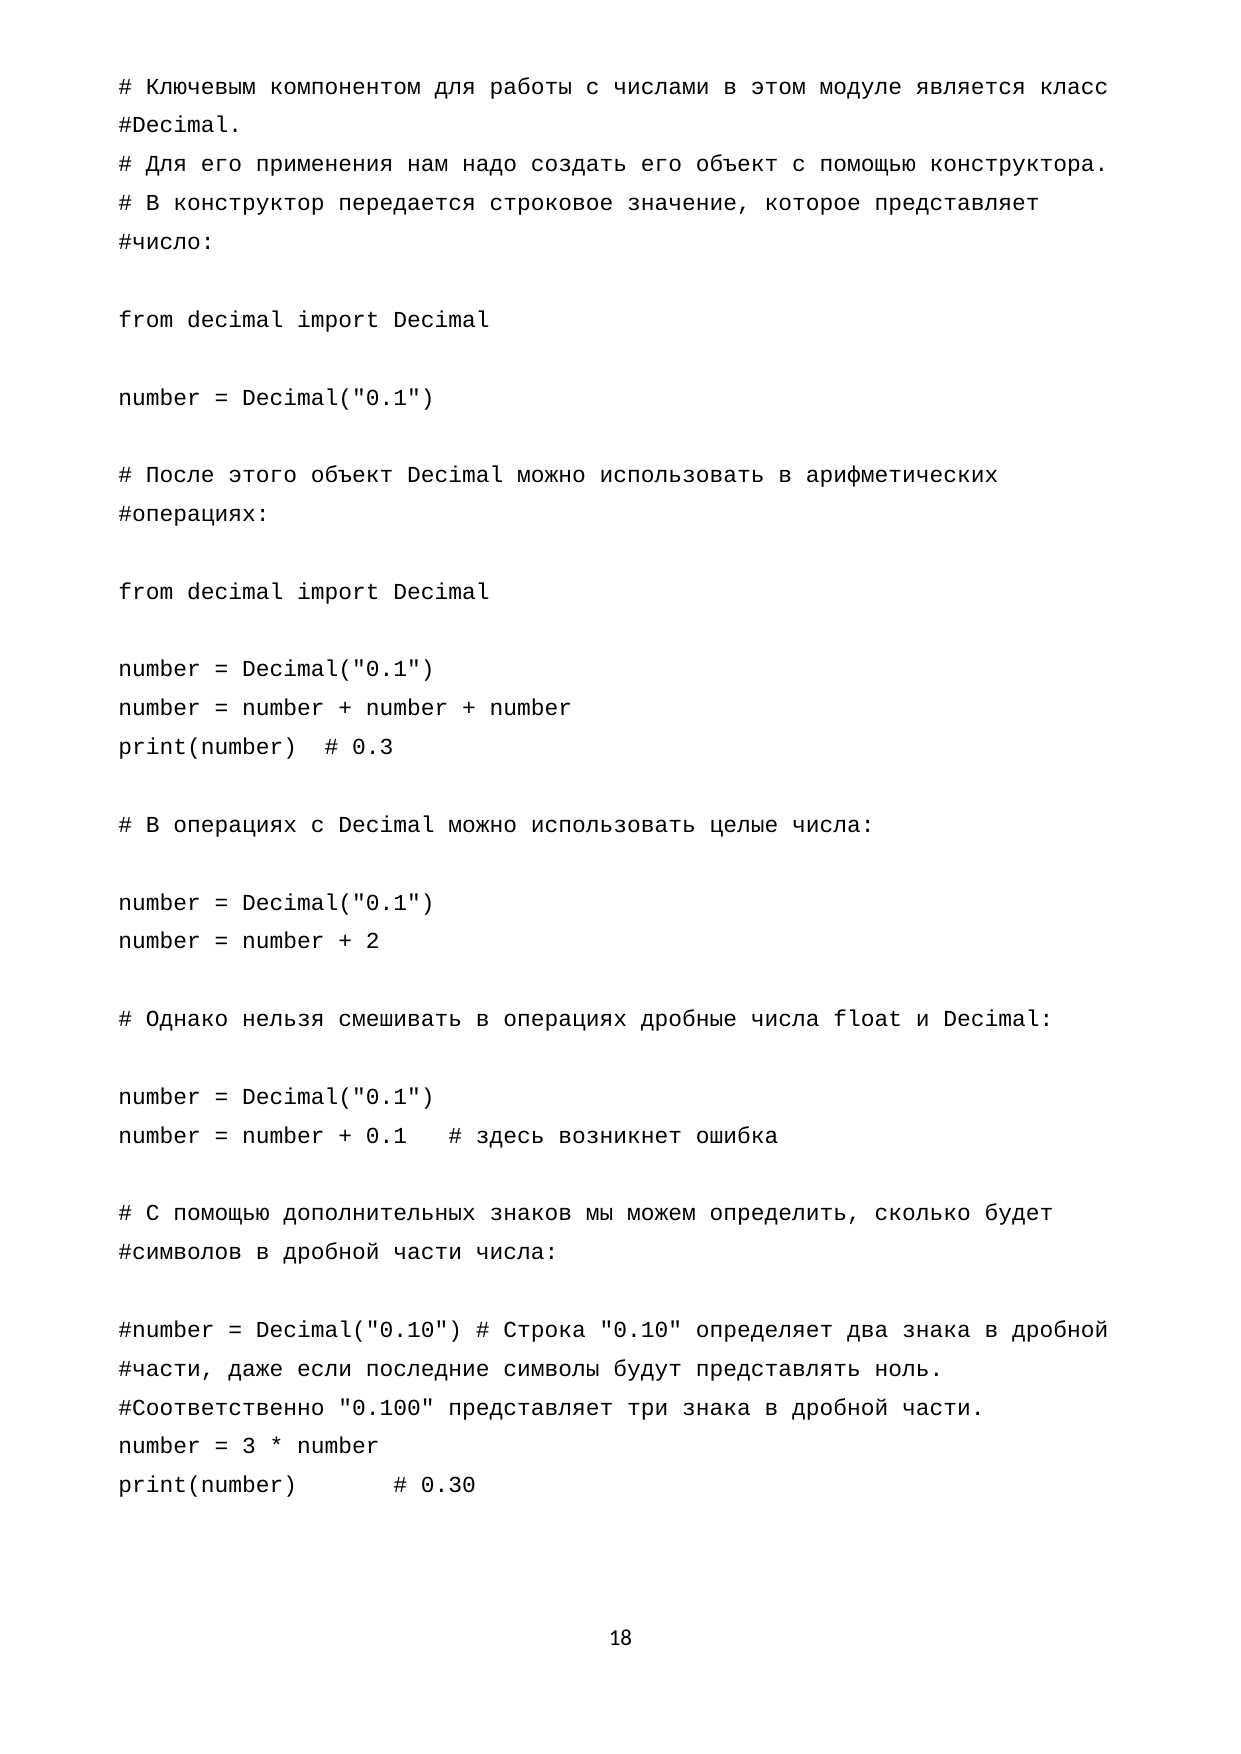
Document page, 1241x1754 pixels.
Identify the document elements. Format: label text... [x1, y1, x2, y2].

text print(number) # 0.30 [118, 1474, 1122, 1500]
text # После этого объект Decimal можно использовать в арифметических #операциях: [118, 463, 1122, 528]
text number = number + 0.1 # здесь возникнет ошибка [118, 1124, 1122, 1150]
text # Для его применения нам надо создать его объект с помощью конструктора. [118, 153, 1122, 179]
text # В операциях с Decimal можно использовать целые числа: [118, 813, 1122, 839]
text # Ключевым компонентом для работы с числами в этом модуле является класс #Decimal. [118, 75, 1122, 140]
text number = number + 2 [118, 930, 1122, 956]
text #number = Decimal("0.10") # Строка "0.10" определяет два знака в дробной #части, даже если последние символы будут представлять ноль. #Соответственно "0.100" представляет три знака в дробной части. [118, 1318, 1122, 1422]
text number = 3 * number [118, 1435, 1122, 1461]
text print(number) # 0.3 [118, 736, 1122, 761]
text # В конструктор передается строковое значение, которое представляет #число: [118, 192, 1122, 256]
text number = Decimal("0.1") [118, 386, 1122, 412]
text number = number + number + number [118, 697, 1122, 723]
text from decimal import Decimal [118, 580, 1122, 606]
text number = Decimal("0.1") [118, 1085, 1122, 1111]
text from decimal import Decimal [118, 308, 1122, 334]
text # Однако нельзя смешивать в операциях дробные числа float и Decimal: [118, 1007, 1122, 1033]
text # С помощью дополнительных знаков мы можем определить, сколько будет #символов в дробной части числа: [118, 1202, 1122, 1267]
text number = Decimal("0.1") [118, 891, 1122, 917]
text number = Decimal("0.1") [118, 658, 1122, 684]
